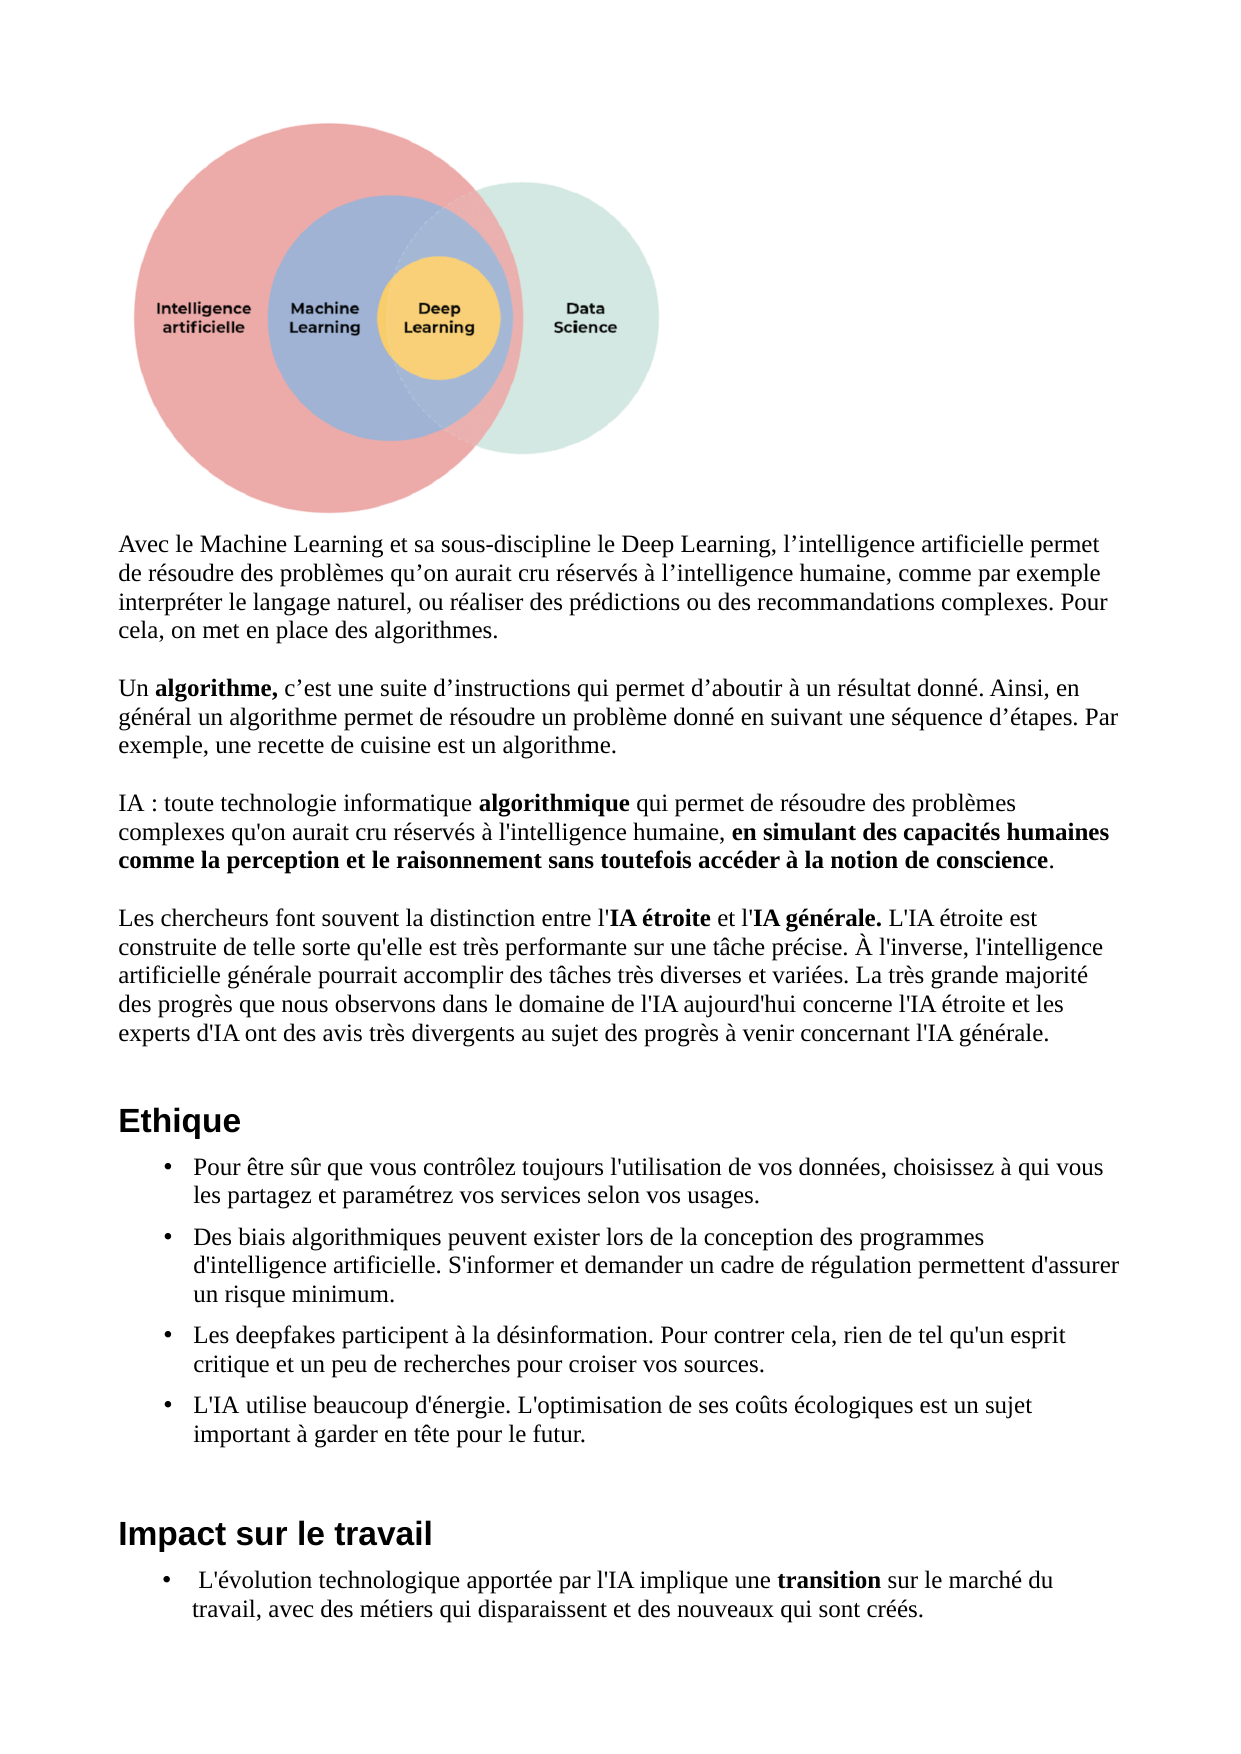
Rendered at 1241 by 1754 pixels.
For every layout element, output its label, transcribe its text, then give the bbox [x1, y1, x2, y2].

list Des biais algorithmiques peuvent exister lors de la conception des programmes d'intelligence artificielle. S'informer et demander un cadre de régulation permettent d'assurer un risque minimum. [164, 1222, 1122, 1308]
text Un algorithme, c’est une suite d’instructions qui permet d’aboutir à un résultat donné. Ainsi, en général un algorithme permet de résoudre un problème donné en suivant une séquence d’étapes. Par exemple, une recette de cuisine est un algorithme. [118, 673, 1122, 759]
subtitle Impact sur le travail [118, 1514, 1122, 1553]
text IA : toute technologie informatique algorithmique qui permet de résoudre des problèmes complexes qu'on aurait cru réservés à l'intelligence humaine, en simulant des capacités humaines comme la perception et le raisonnement sans toutefois accéder à la notion de conscience. [118, 788, 1122, 874]
subtitle Ethique [118, 1100, 1122, 1139]
list Pour être sûr que vous contrôlez toujours l'utilisation de vos données, choisissez à qui vous les partagez et paramétrez vos services selon vos usages. [164, 1152, 1122, 1209]
list Les deepfakes participent à la désinformation. Pour contrer cela, rien de tel qu'un esprit critique et un peu de recherches pour croiser vos sources. [164, 1320, 1122, 1378]
list L'évolution technologique apportée par l'IA implique une transition sur le marché du travail, avec des métiers qui disparaissent et des nouveaux qui sont créés. [162, 1565, 1122, 1623]
list L'IA utilise beaucoup d'énergie. L'optimisation de ses coûts écologiques est un sujet important à garder en tête pour le futur. [164, 1390, 1122, 1448]
picture [118, 118, 673, 530]
text Avec le Machine Learning et sa sous-discipline le Deep Learning, l’intelligence artificielle permet de résoudre des problèmes qu’on aurait cru réservés à l’intelligence humaine, comme par exemple interpréter le langage naturel, ou réaliser des prédictions ou des recommandations complexes. Pour cela, on met en place des algorithmes. [118, 529, 1122, 644]
text Les chercheurs font souvent la distinction entre l'IA étroite et l'IA générale. L'IA étroite est construite de telle sorte qu'elle est très performante sur une tâche précise. À l'inverse, l'intelligence artificielle générale pourrait accomplir des tâches très diverses et variées. La très grande majorité des progrès que nous observons dans le domaine de l'IA aujourd'hui concerne l'IA étroite et les experts d'IA ont des avis très divergents au sujet des progrès à venir concernant l'IA générale. [118, 903, 1122, 1047]
